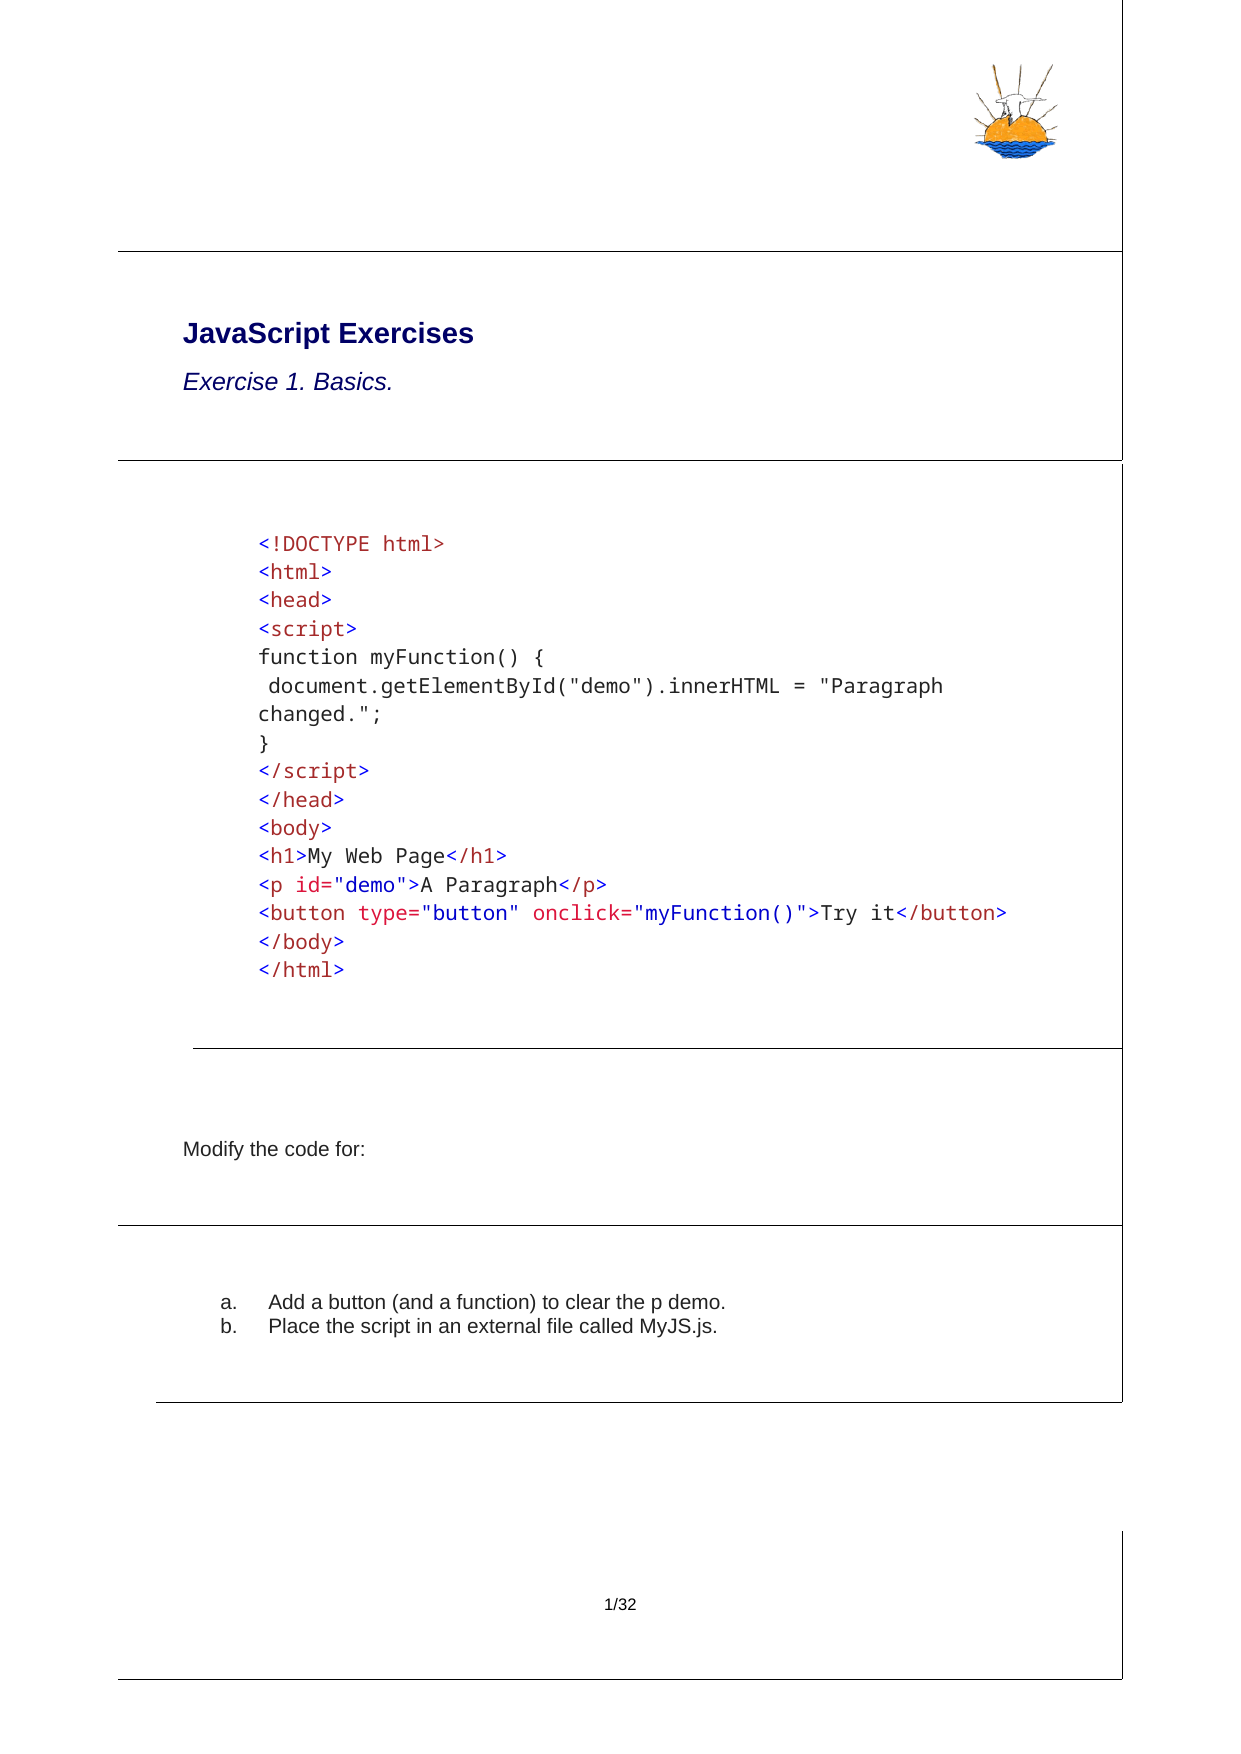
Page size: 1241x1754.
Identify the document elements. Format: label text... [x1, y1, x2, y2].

text </html> [193, 955, 1122, 1048]
subtitle Exercise 1. Basics. [118, 302, 1122, 460]
text JavaScript Exercises [118, 252, 1122, 302]
text <script> [193, 614, 1122, 642]
text <button type="button" onclick="myFunction()">Try it</button> [193, 898, 1122, 927]
text <h1>My Web Page</h1> [193, 842, 1122, 870]
text function myFunction() { [193, 642, 1122, 671]
list Place the script in an external file called MyJS.js. [156, 1314, 1122, 1402]
text Modify the code for: [118, 1137, 1122, 1225]
list Add a button (and a function) to clear the p demo. [156, 1225, 1122, 1314]
text <html> [193, 557, 1122, 586]
text </body> [193, 927, 1122, 955]
text <head> [193, 586, 1122, 614]
text <body> [193, 813, 1122, 842]
text </script> [193, 756, 1122, 785]
text document.getElementById("demo").innerHTML = "Paragraph changed."; [193, 671, 1122, 728]
text <p id="demo">A Paragraph</p> [193, 870, 1122, 898]
text <!DOCTYPE html> [193, 464, 1122, 557]
text </head> [193, 785, 1122, 813]
text } [193, 728, 1122, 756]
